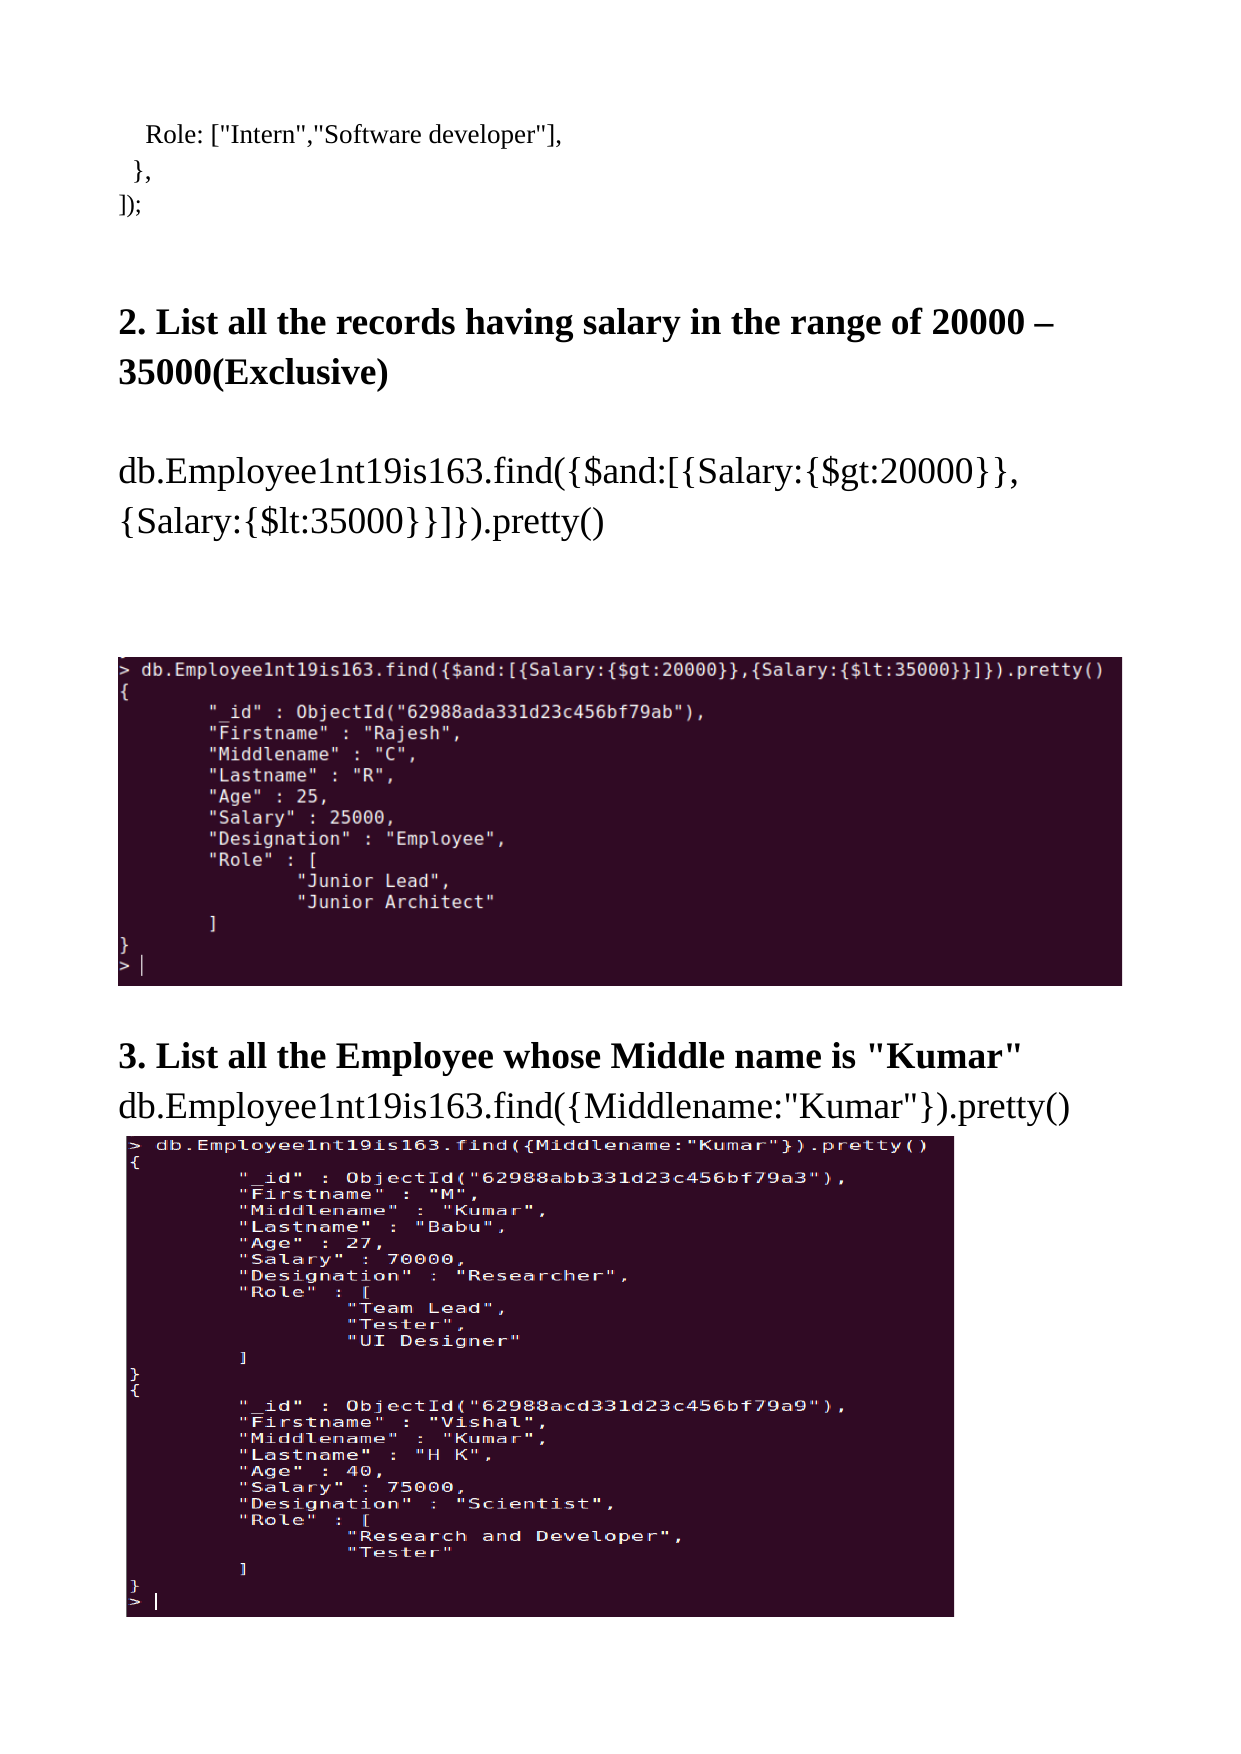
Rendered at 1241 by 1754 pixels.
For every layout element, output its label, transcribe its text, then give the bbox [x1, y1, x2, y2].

picture [126, 1136, 955, 1617]
text 3. List all the Employee whose Middle name is "Kumar" [118, 1034, 1122, 1077]
text ]); [118, 189, 1122, 218]
text db.Employee1nt19is163.find({$and:[{Salary:{$gt:20000}},{Salary:{$lt:35000}}]}).pretty() [118, 448, 1122, 541]
text db.Employee1nt19is163.find({Middlename:"Kumar"}).pretty() [118, 1083, 1122, 1127]
text }, [118, 154, 1122, 185]
picture [118, 657, 1123, 986]
text Role: ["Intern","Software developer"], [118, 118, 1122, 149]
text 2. List all the records having salary in the range of 20000 – 35000(Exclusive) [118, 300, 1122, 392]
